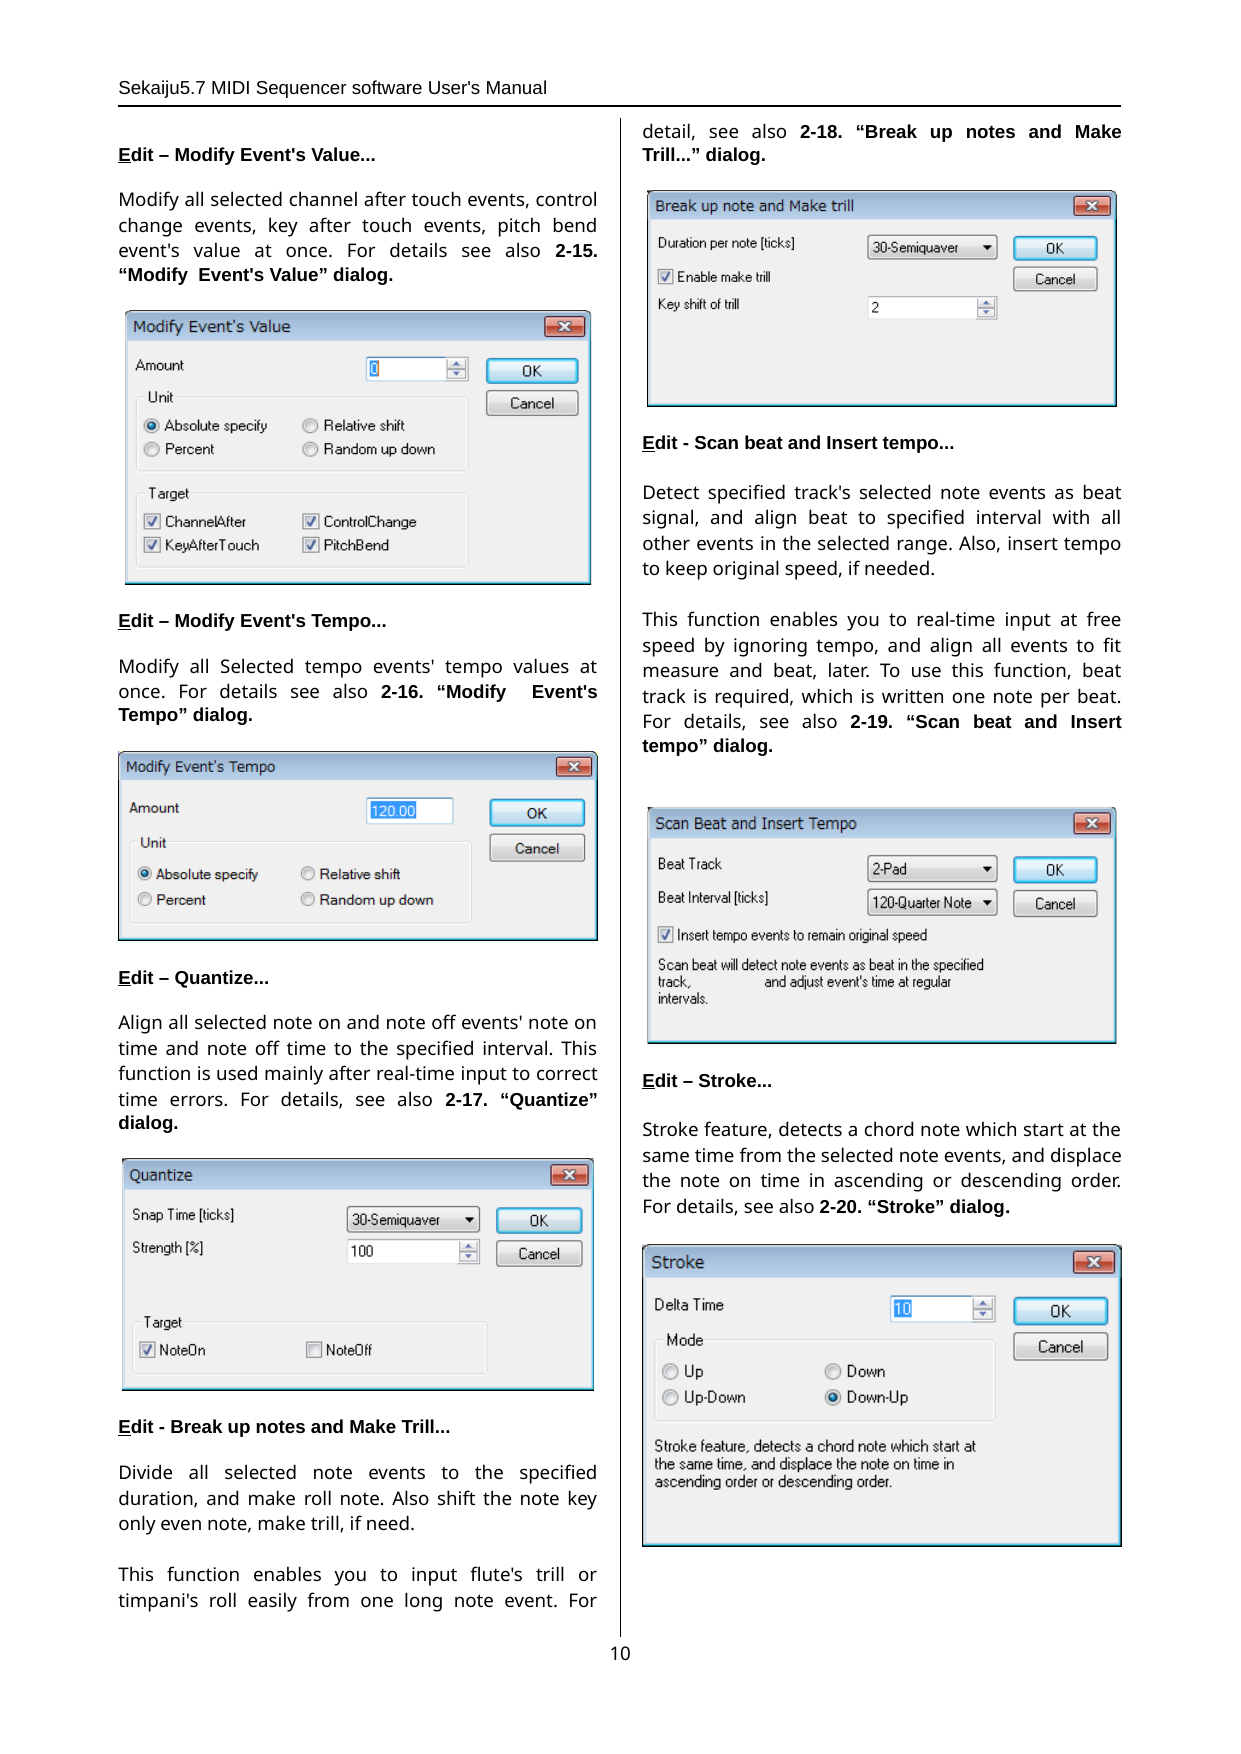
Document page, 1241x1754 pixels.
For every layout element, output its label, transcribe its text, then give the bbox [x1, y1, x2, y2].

text Align all selected note on and note off events' note on time and note off time to the specified interval. This function is used mainly after real-time input to correct time errors. For details, see also 2-17. “Quantize” dialog. [118, 1009, 598, 1133]
picture [642, 1244, 1122, 1547]
picture [647, 190, 1117, 407]
text Edit – Stroke... [642, 1069, 1122, 1091]
text Edit - Break up notes and Make Trill... [118, 1416, 598, 1438]
text Detect specified track's selected note events as beat signal, and align beat to specified interval with all other events in the selected range. Also, insert tempo to keep original speed, if needed. [642, 479, 1122, 581]
text Divide all selected note events to the specified duration, and make roll note. Also shift the note key only even note, make trill, if need. [118, 1459, 598, 1536]
picture [122, 1158, 594, 1391]
text Edit – Quantize... [118, 966, 598, 988]
picture [647, 807, 1117, 1044]
text detail, see also 2-18. “Break up notes and Make Trill...” dialog. [642, 118, 1122, 165]
text Edit - Scan beat and Insert tempo... [642, 432, 1122, 454]
text Modify all Selected tempo events' tempo values at once. For details see also 2-16. “Modify Event's Tempo” dialog. [118, 653, 598, 726]
text This function enables you to real-time input at free speed by ignoring tempo, and align all events to fit measure and beat, later. To use this function, beat track is required, which is written one note per beat. For details, see also 2-19. “Scan beat and Insert tempo” dialog. [642, 607, 1122, 756]
text This function enables you to input flute's trill or timpani's roll easily from one long note event. For [118, 1562, 598, 1613]
picture [118, 751, 598, 941]
text Stroke feature, detects a chord note which start at the same time from the selected note events, and displace the note on time in ascending or descending order. For details, see also 2-20. “Stroke” dialog. [642, 1117, 1122, 1219]
text Edit – Modify Event's Value... [118, 144, 598, 165]
text Edit – Modify Event's Tempo... [118, 610, 598, 631]
text Modify all selected channel after touch events, control change events, key after touch events, pitch bend event's value at once. For details see also 2-15. “Modify Event's Value” dialog. [118, 187, 598, 285]
picture [125, 310, 592, 585]
